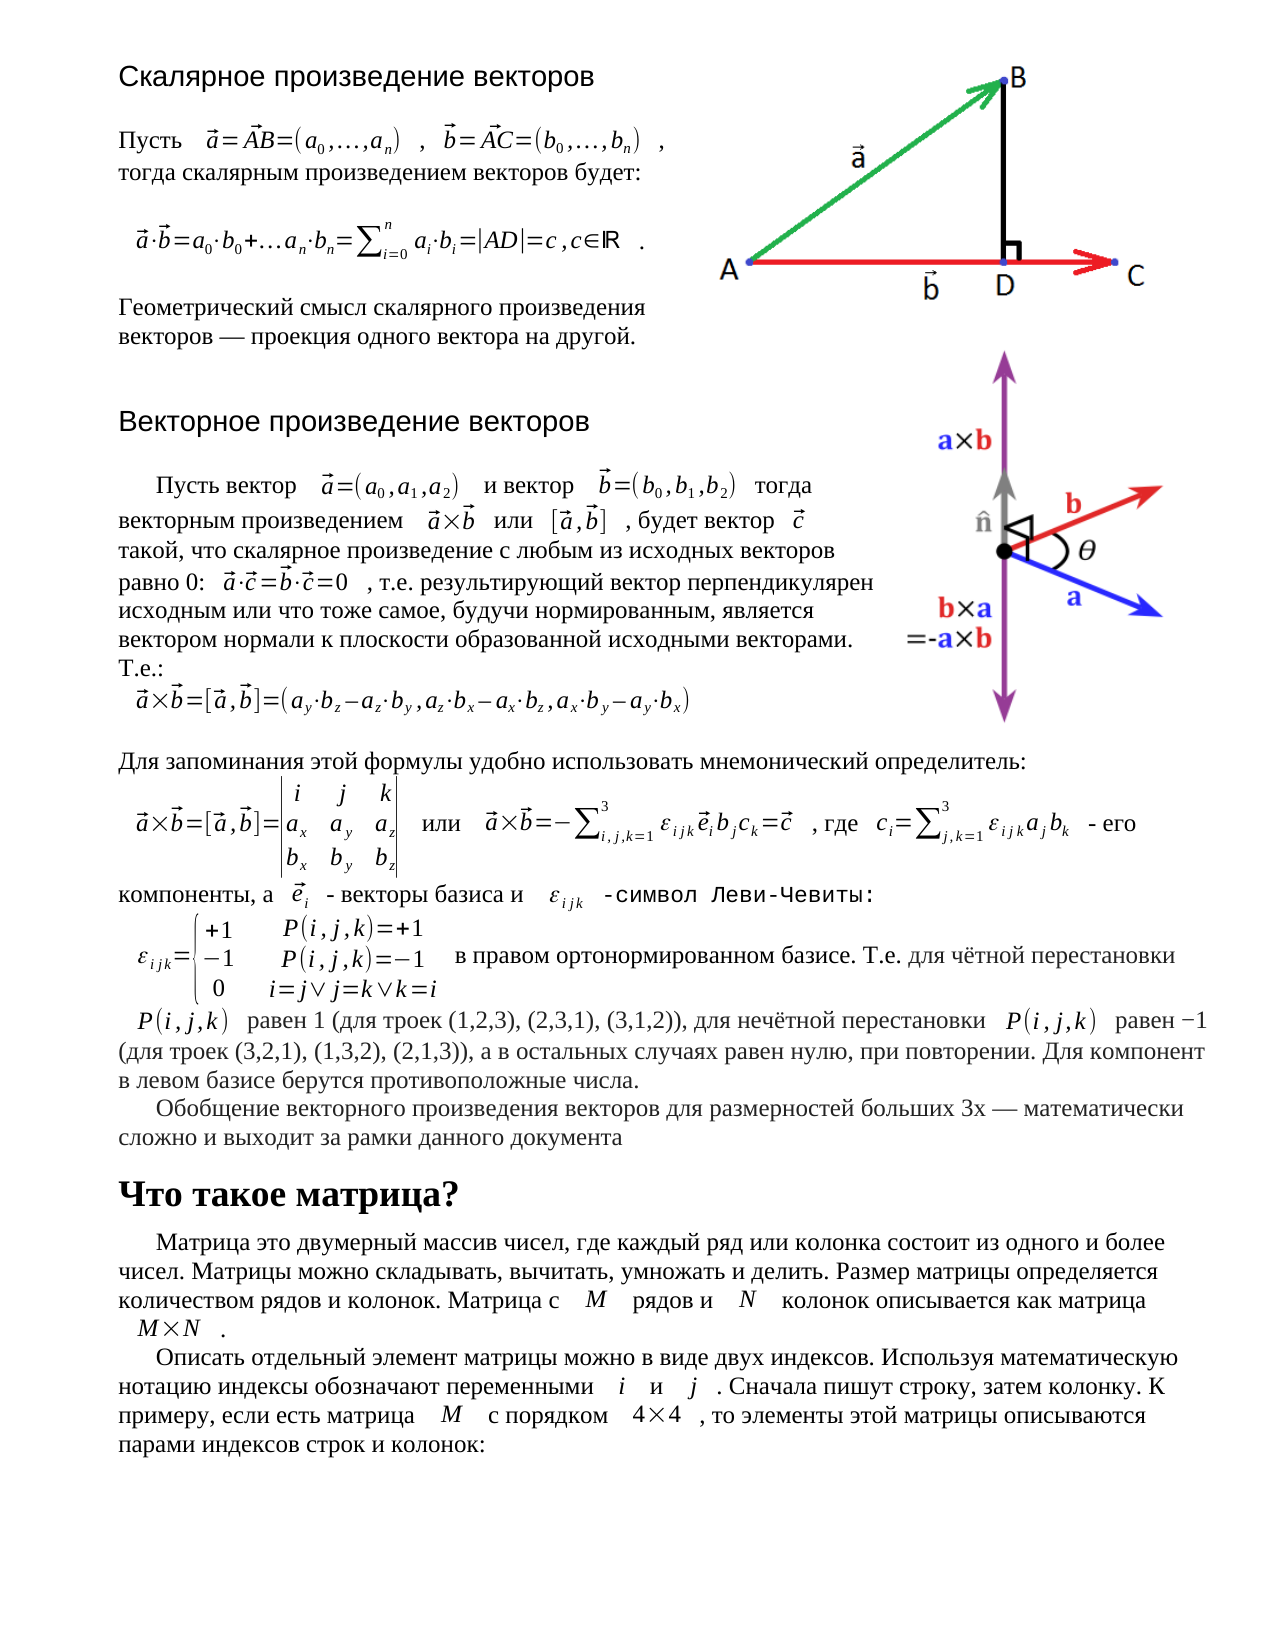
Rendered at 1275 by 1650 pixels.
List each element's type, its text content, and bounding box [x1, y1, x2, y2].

text [1153, 122, 1216, 186]
text Пусть ,, тогда скалярным произведением векторов будет: [118, 122, 710, 186]
text Описать отдельный элемент матрицы можно в виде двух индексов. Используя математическую нотацию индексы обозначают переменными и . Сначала пишут строку, затем колонку. К примеру, если есть матрица с порядком , то элементы этой матрицы описываются парами индексов строк и колонок: [118, 1342, 1216, 1457]
subtitle Скалярное произведение векторов [118, 59, 710, 93]
subtitle [1182, 404, 1216, 438]
subtitle Векторное произведение векторов [118, 404, 895, 438]
text . [118, 216, 710, 263]
subtitle Что такое матрица? [118, 1172, 1216, 1215]
text [1153, 216, 1216, 263]
text Для запоминания этой формулы удобно использовать мнемонический определитель: [118, 746, 1216, 775]
text Геометрический смысл скалярного произведения векторов — проекция одного вектора на другой. [118, 292, 1216, 350]
picture [710, 59, 1153, 307]
text Матрица это двумерный массив чисел, где каждый ряд или колонка состоит из одного и более чисел. Матрицы можно складывать, вычитать, умножать и делить. Размер матрицы определяется количеством рядов и колонок. Матрица с рядов и колонок описывается как матрица . [118, 1227, 1216, 1342]
subtitle [1153, 59, 1216, 93]
text [1182, 467, 1216, 682]
picture [895, 337, 1182, 735]
text Пусть вектор и вектор тогда векторным произведением или, будет вектор такой, что скалярное произведение с любым из исходных векторов равно 0:, т.е. результирующий вектор перпендикулярен исходным или что тоже самое, будучи нормированным, является вектором нормали к плоскости образованной исходными векторами. Т.е.: [118, 467, 895, 682]
text или , где- его компоненты, а- векторы базиса и -символ Леви-Чевиты: [118, 775, 1216, 912]
text в правом ортонормированном базисе. Т.е. для чётной перестановки равен 1 (для троек (1,2,3), (2,3,1), (3,1,2)), для нечётной перестановкиравен −1 (для троек (3,2,1), (1,3,2), (2,1,3)), а в остальных случаях равен нулю, при повторении. Для компонент в левом базисе берутся противоположные числа. Обобщение векторного произведения векторов для размерностей больших 3х — математически сложно и выходит за рамки данного документа [118, 912, 1216, 1151]
